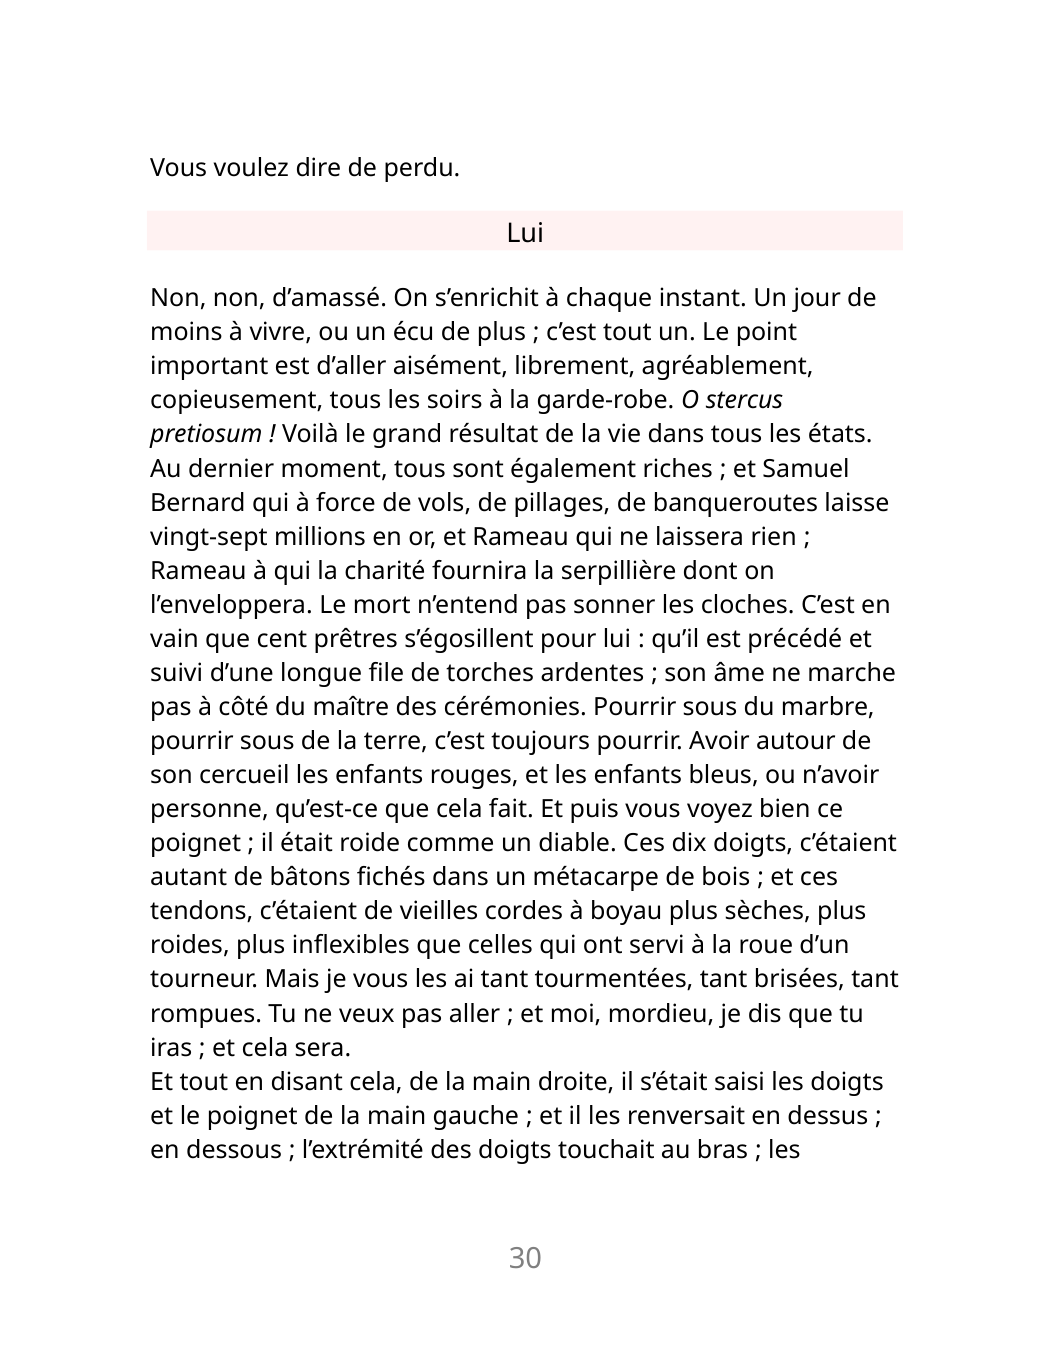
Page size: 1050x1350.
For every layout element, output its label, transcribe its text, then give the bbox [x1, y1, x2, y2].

text Lui [147, 211, 903, 250]
text Vous voulez dire de perdu. [150, 150, 900, 184]
text Non, non, d’amassé. On s’enrichit à chaque instant. Un jour de moins à vivre, ou un écu de plus ; c’est tout un. Le point important est d’aller aisément, librement, agréablement, copieusement, tous les soirs à la garde-robe. O stercus pretiosum ! Voilà le grand résultat de la vie dans tous les états. Au dernier moment, tous sont également riches ; et Samuel Bernard qui à force de vols, de pillages, de banqueroutes laisse vingt-sept millions en or, et Rameau qui ne laissera rien ; Rameau à qui la charité fournira la serpillière dont on l’enveloppera. Le mort n’entend pas sonner les cloches. C’est en vain que cent prêtres s’égosillent pour lui : qu’il est précédé et suivi d’une longue file de torches ardentes ; son âme ne marche pas à côté du maître des cérémonies. Pourrir sous du marbre, pourrir sous de la terre, c’est toujours pourrir. Avoir autour de son cercueil les enfants rouges, et les enfants bleus, ou n’avoir personne, qu’est-ce que cela fait. Et puis vous voyez bien ce poignet ; il était roide comme un diable. Ces dix doigts, c’étaient autant de bâtons fichés dans un métacarpe de bois ; et ces tendons, c’étaient de vieilles cordes à boyau plus sèches, plus roides, plus inflexibles que celles qui ont servi à la roue d’un tourneur. Mais je vous les ai tant tourmentées, tant brisées, tant rompues. Tu ne veux pas aller ; et moi, mordieu, je dis que tu iras ; et cela sera. [150, 280, 900, 1063]
text Et tout en disant cela, de la main droite, il s’était saisi les doigts et le poignet de la main gauche ; et il les renversait en dessus ; en dessous ; l’extrémité des doigts touchait au bras ; les [150, 1063, 900, 1166]
